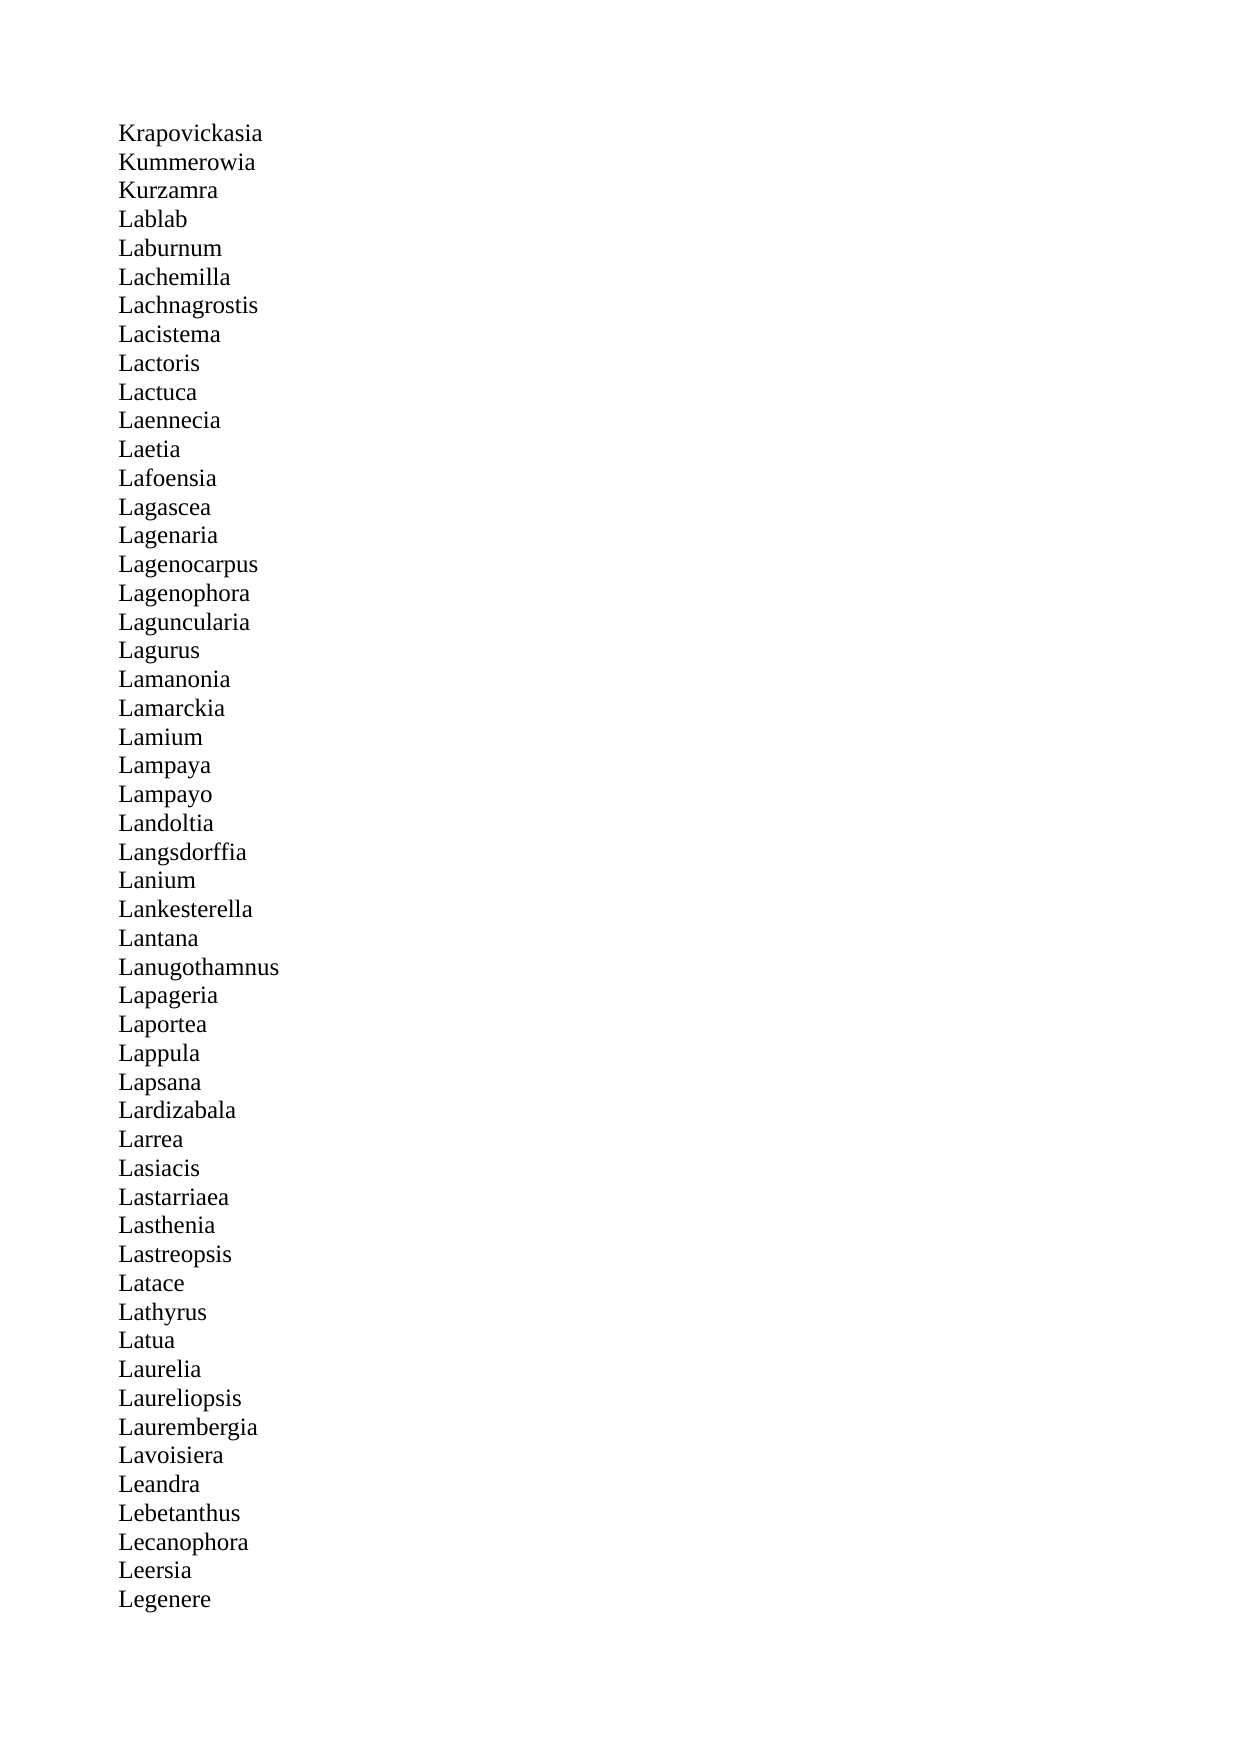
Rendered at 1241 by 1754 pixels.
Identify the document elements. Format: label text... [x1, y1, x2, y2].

text Krapovickasia Kummerowia Kurzamra Lablab Laburnum Lachemilla Lachnagrostis Lacistema Lactoris Lactuca Laennecia Laetia Lafoensia Lagascea Lagenaria Lagenocarpus Lagenophora Laguncularia Lagurus Lamanonia Lamarckia Lamium Lampaya Lampayo Landoltia Langsdorffia Lanium Lankesterella Lantana Lanugothamnus Lapageria Laportea Lappula Lapsana Lardizabala Larrea Lasiacis Lastarriaea Lasthenia Lastreopsis Latace Lathyrus Latua Laurelia Laureliopsis Laurembergia Lavoisiera Leandra Lebetanthus Lecanophora Leersia Legenere [118, 118, 1122, 1613]
